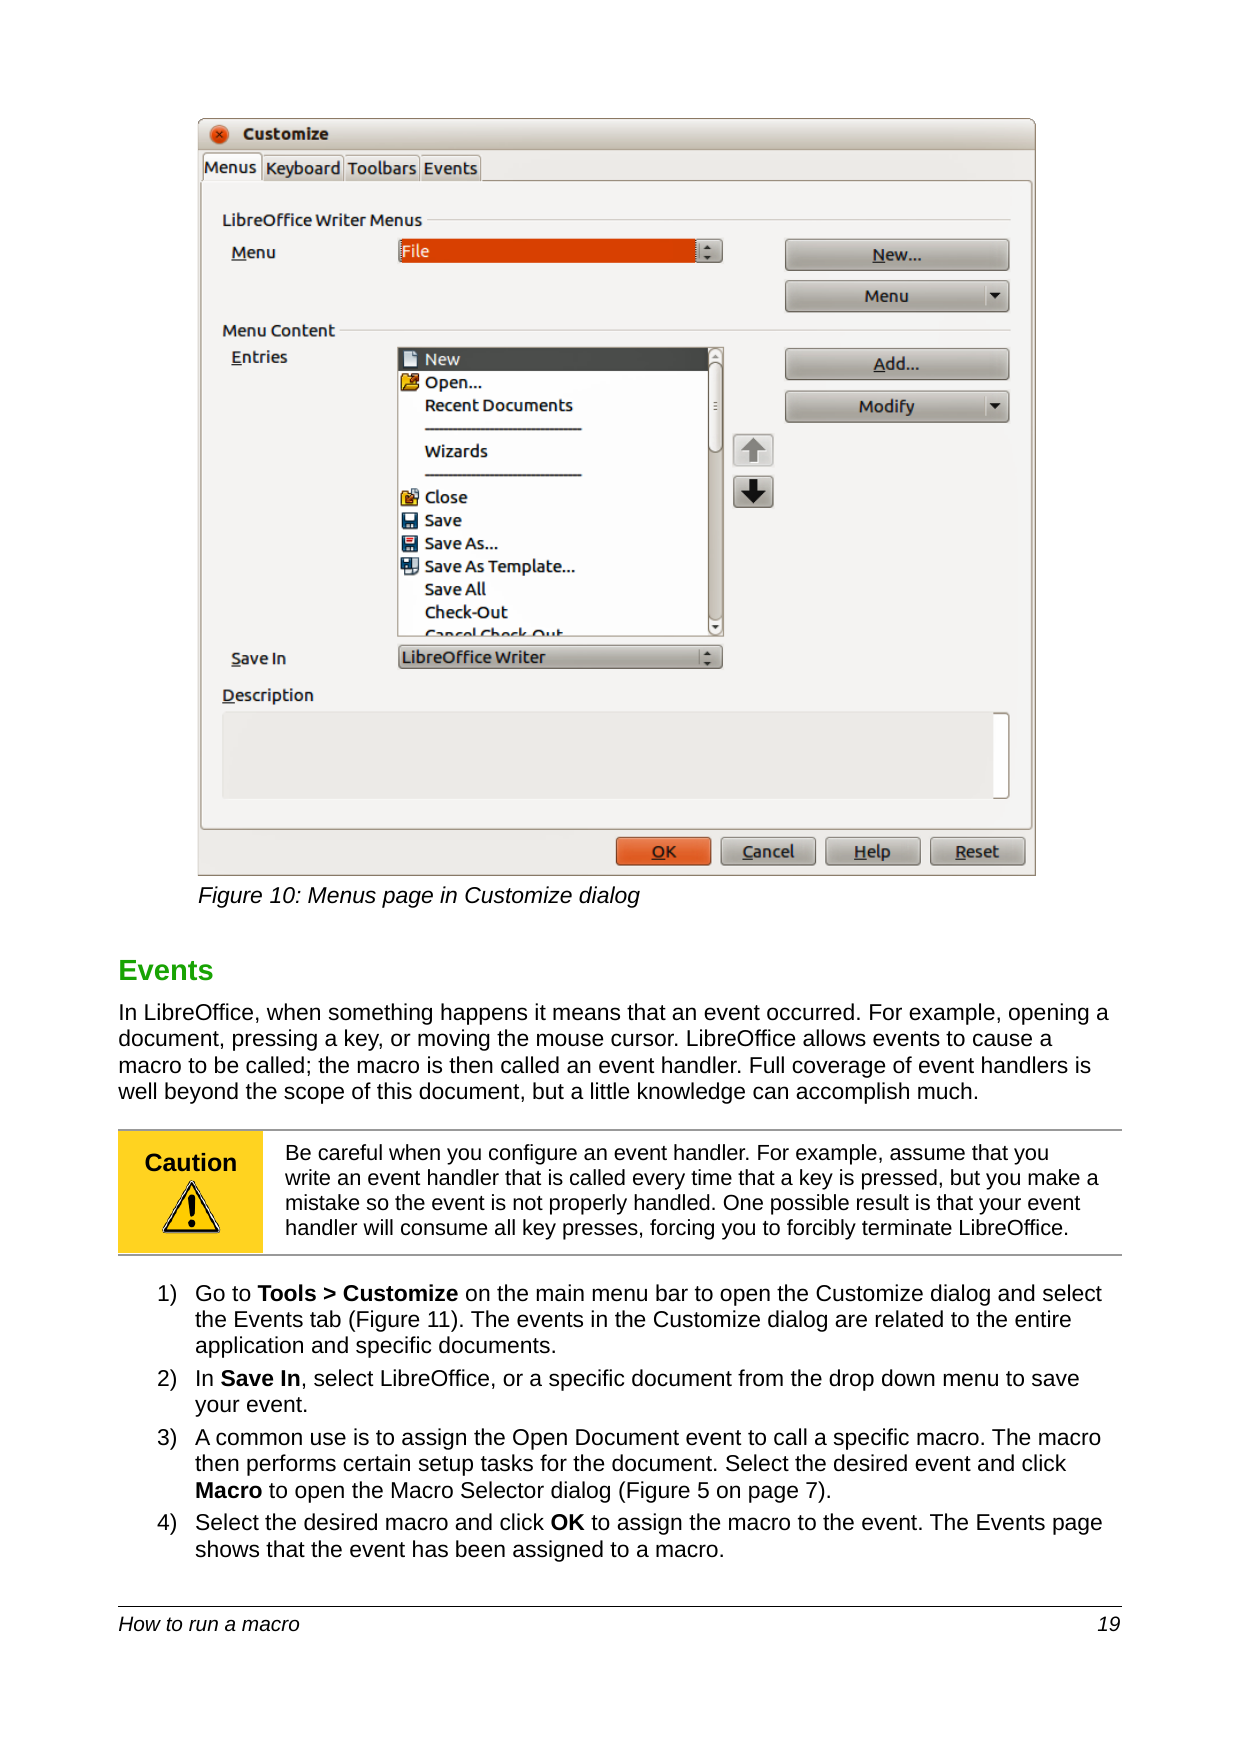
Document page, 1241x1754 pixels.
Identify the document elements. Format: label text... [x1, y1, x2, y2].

table_header Be careful when you configure an event handler. For example, assume that you write an event handler that is called every time that a key is pressed, but you make a mistake so the event is not properly handled. One possible result is that your event handler will consume all key presses, forcing you to forcibly terminate LibreOffice. [264, 1131, 1122, 1253]
text Figure 10: Menus page in Customize dialog [198, 882, 1042, 908]
list Go to Tools > Customize on the main menu bar to open the Customize dialog and select the Events tab (Figure 11). The events in the Customize dialog are related to the entire application and specific documents. [177, 1280, 1122, 1359]
list Select the desired macro and click OK to assign the macro to the event. The Events page shows that the event has been assigned to a macro. [177, 1509, 1122, 1562]
picture [158, 1176, 224, 1237]
picture [197, 118, 1036, 876]
subtitle Events [118, 953, 1122, 986]
list A common use is to assign the Open Document event to call a specific macro. The macro then performs certain setup tasks for the document. Select the desired event and click Macro to open the Macro Selector dialog (Figure 5 on page 7). [177, 1424, 1122, 1503]
text In LibreOffice, when something happens it means that an event occurred. For example, opening a document, pressing a key, or moving the mouse cursor. LibreOffice allows events to cause a macro to be called; the macro is then called an event handler. Full coverage of event handlers is well beyond the scope of this document, but a little knowledge can accomplish much. [118, 999, 1122, 1104]
table_header Caution [118, 1131, 263, 1253]
list In Save In, select LibreOffice, or a specific document from the drop down menu to save your event. [177, 1365, 1122, 1418]
